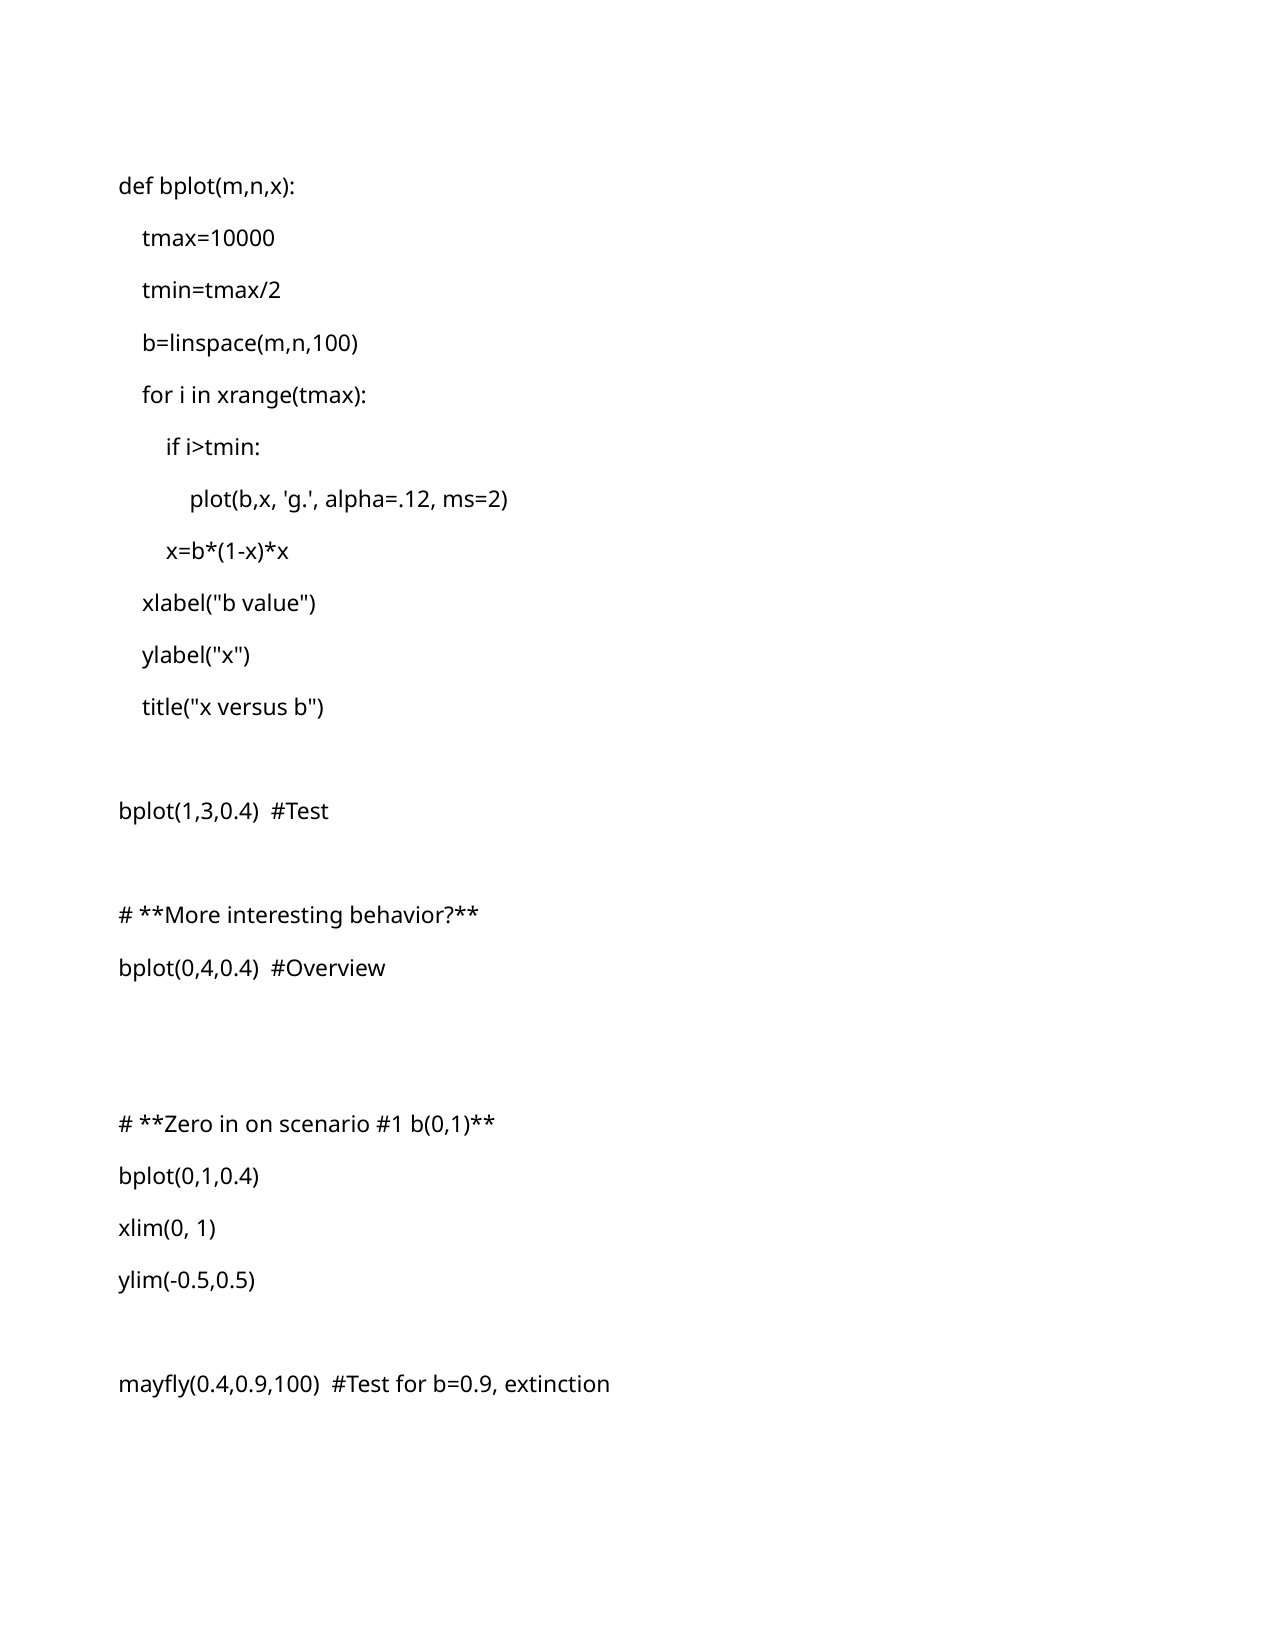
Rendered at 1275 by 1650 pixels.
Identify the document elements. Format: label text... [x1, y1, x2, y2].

text x=b*(1-x)*x [118, 535, 1157, 566]
text mayfly(0.4,0.9,100) #Test for b=0.9, extinction [118, 1368, 1157, 1399]
text bplot(0,1,0.4) [118, 1160, 1157, 1191]
text # **Zero in on scenario #1 b(0,1)** [118, 1108, 1157, 1139]
text if i>tmin: [118, 431, 1157, 462]
text bplot(1,3,0.4) #Test [118, 795, 1157, 826]
text tmax=10000 [118, 222, 1157, 253]
text ylim(-0.5,0.5) [118, 1264, 1157, 1295]
text b=linspace(m,n,100) [118, 326, 1157, 358]
text xlabel("b value") [118, 587, 1157, 618]
text for i in xrange(tmax): [118, 378, 1157, 410]
text bplot(0,4,0.4) #Overview [118, 951, 1157, 983]
text ylabel("x") [118, 639, 1157, 670]
text def bplot(m,n,x): [118, 170, 1157, 201]
text # **More interesting behavior?** [118, 899, 1157, 931]
text title("x versus b") [118, 691, 1157, 722]
text plot(b,x, 'g.', alpha=.12, ms=2) [118, 483, 1157, 514]
text tmin=tmax/2 [118, 274, 1157, 306]
text xlim(0, 1) [118, 1212, 1157, 1243]
